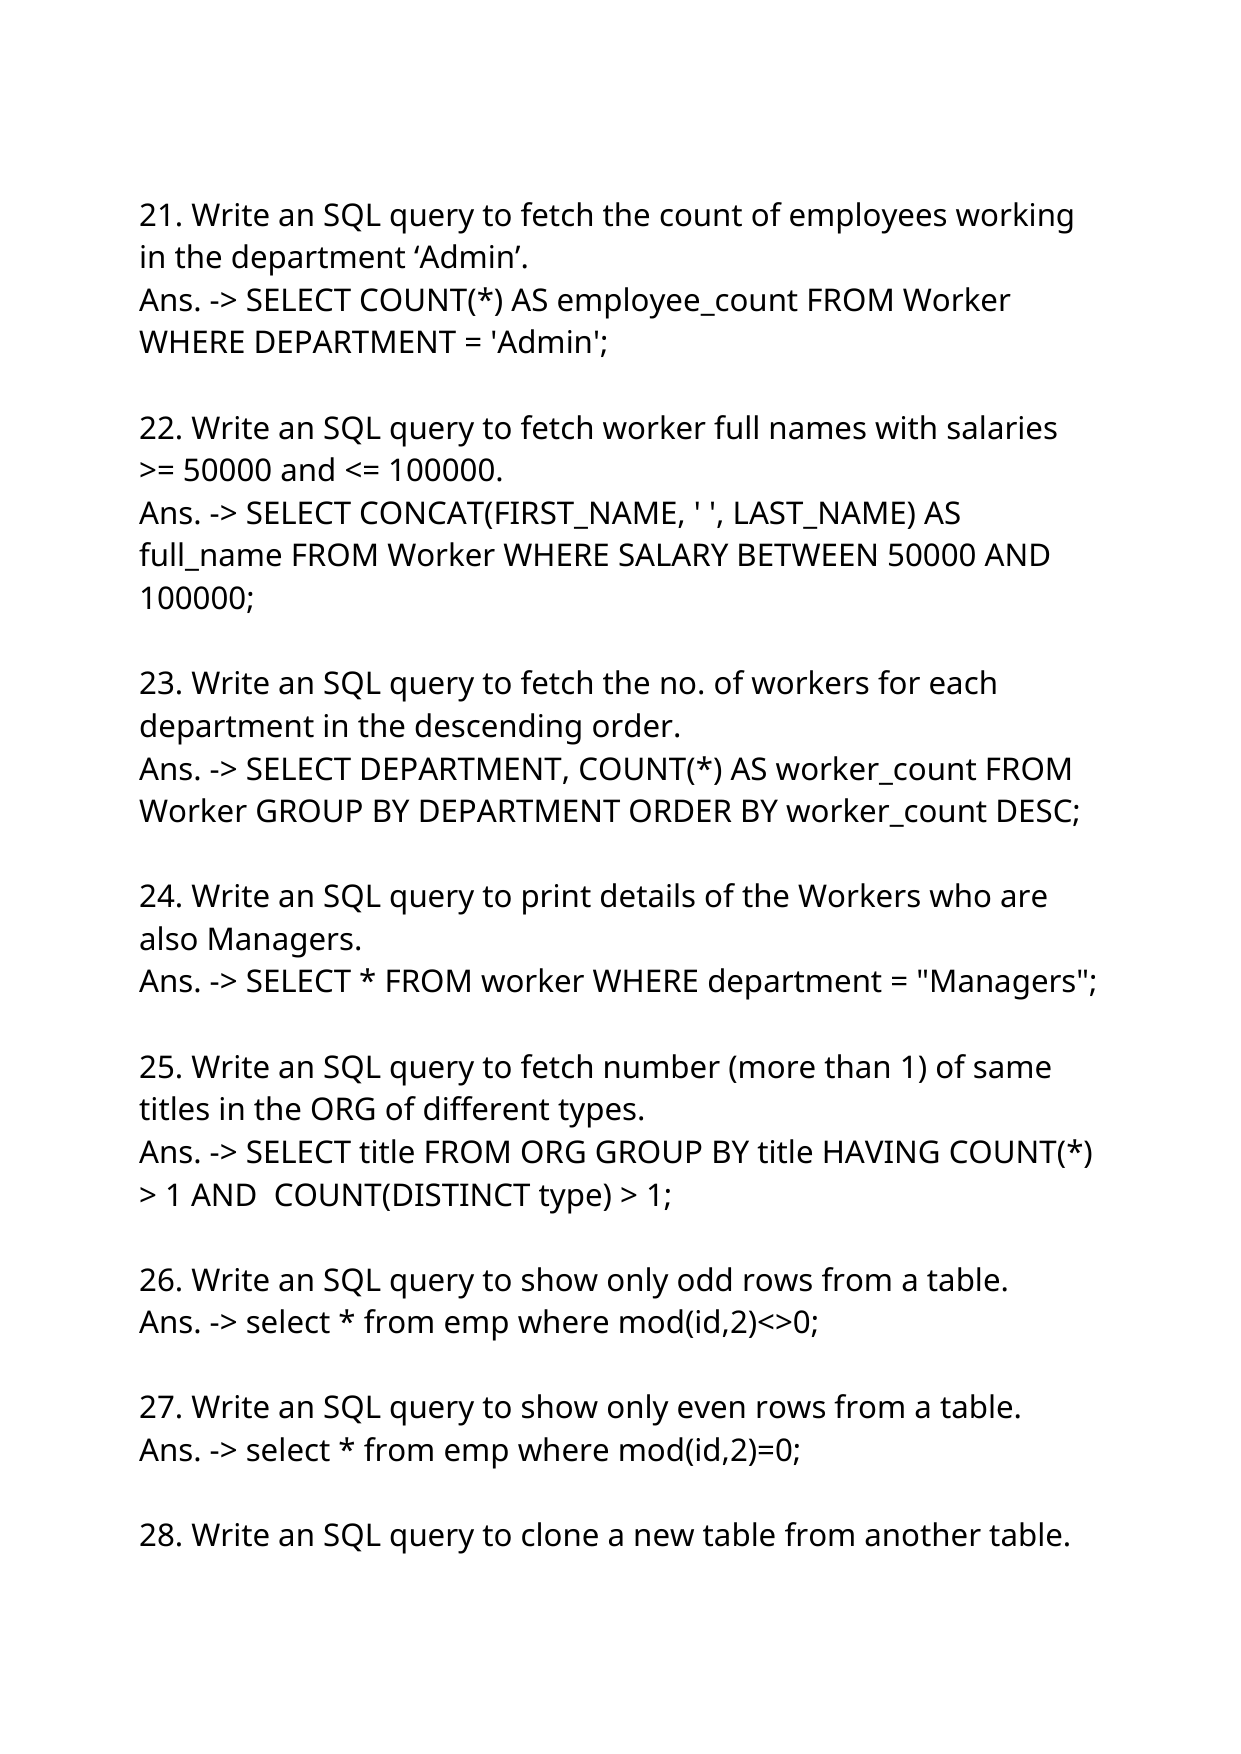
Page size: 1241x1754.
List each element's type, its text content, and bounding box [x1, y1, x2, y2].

text Ans. -> SELECT * FROM worker WHERE department = "Managers"; [139, 959, 1101, 1002]
text 26. Write an SQL query to show only odd rows from a table. [139, 1258, 1101, 1300]
text 21. Write an SQL query to fetch the count of employees working in the department ‘Admin’. [139, 193, 1101, 278]
text 24. Write an SQL query to print details of the Workers who are also Managers. [139, 874, 1101, 959]
text Ans. -> select * from emp where mod(id,2)=0; [139, 1428, 1101, 1471]
text 23. Write an SQL query to fetch the no. of workers for each department in the descending order. [139, 661, 1101, 746]
text 27. Write an SQL query to show only even rows from a table. [139, 1386, 1101, 1428]
text Ans. -> select * from emp where mod(id,2)<>0; [139, 1300, 1101, 1343]
text Ans. -> SELECT COUNT(*) AS employee_count FROM Worker WHERE DEPARTMENT = 'Admin'; [139, 278, 1101, 363]
text 22. Write an SQL query to fetch worker full names with salaries >= 50000 and <= 100000. [139, 406, 1101, 491]
text 25. Write an SQL query to fetch number (more than 1) of same titles in the ORG of different types. [139, 1045, 1101, 1130]
text Ans. -> SELECT DEPARTMENT, COUNT(*) AS worker_count FROM Worker GROUP BY DEPARTMENT ORDER BY worker_count DESC; [139, 746, 1101, 832]
text Ans. -> SELECT title FROM ORG GROUP BY title HAVING COUNT(*) > 1 AND COUNT(DISTINCT type) > 1; [139, 1130, 1101, 1215]
text Ans. -> SELECT CONCAT(FIRST_NAME, ' ', LAST_NAME) AS full_name FROM Worker WHERE SALARY BETWEEN 50000 AND 100000; [139, 491, 1101, 619]
text 28. Write an SQL query to clone a new table from another table. [139, 1513, 1101, 1556]
